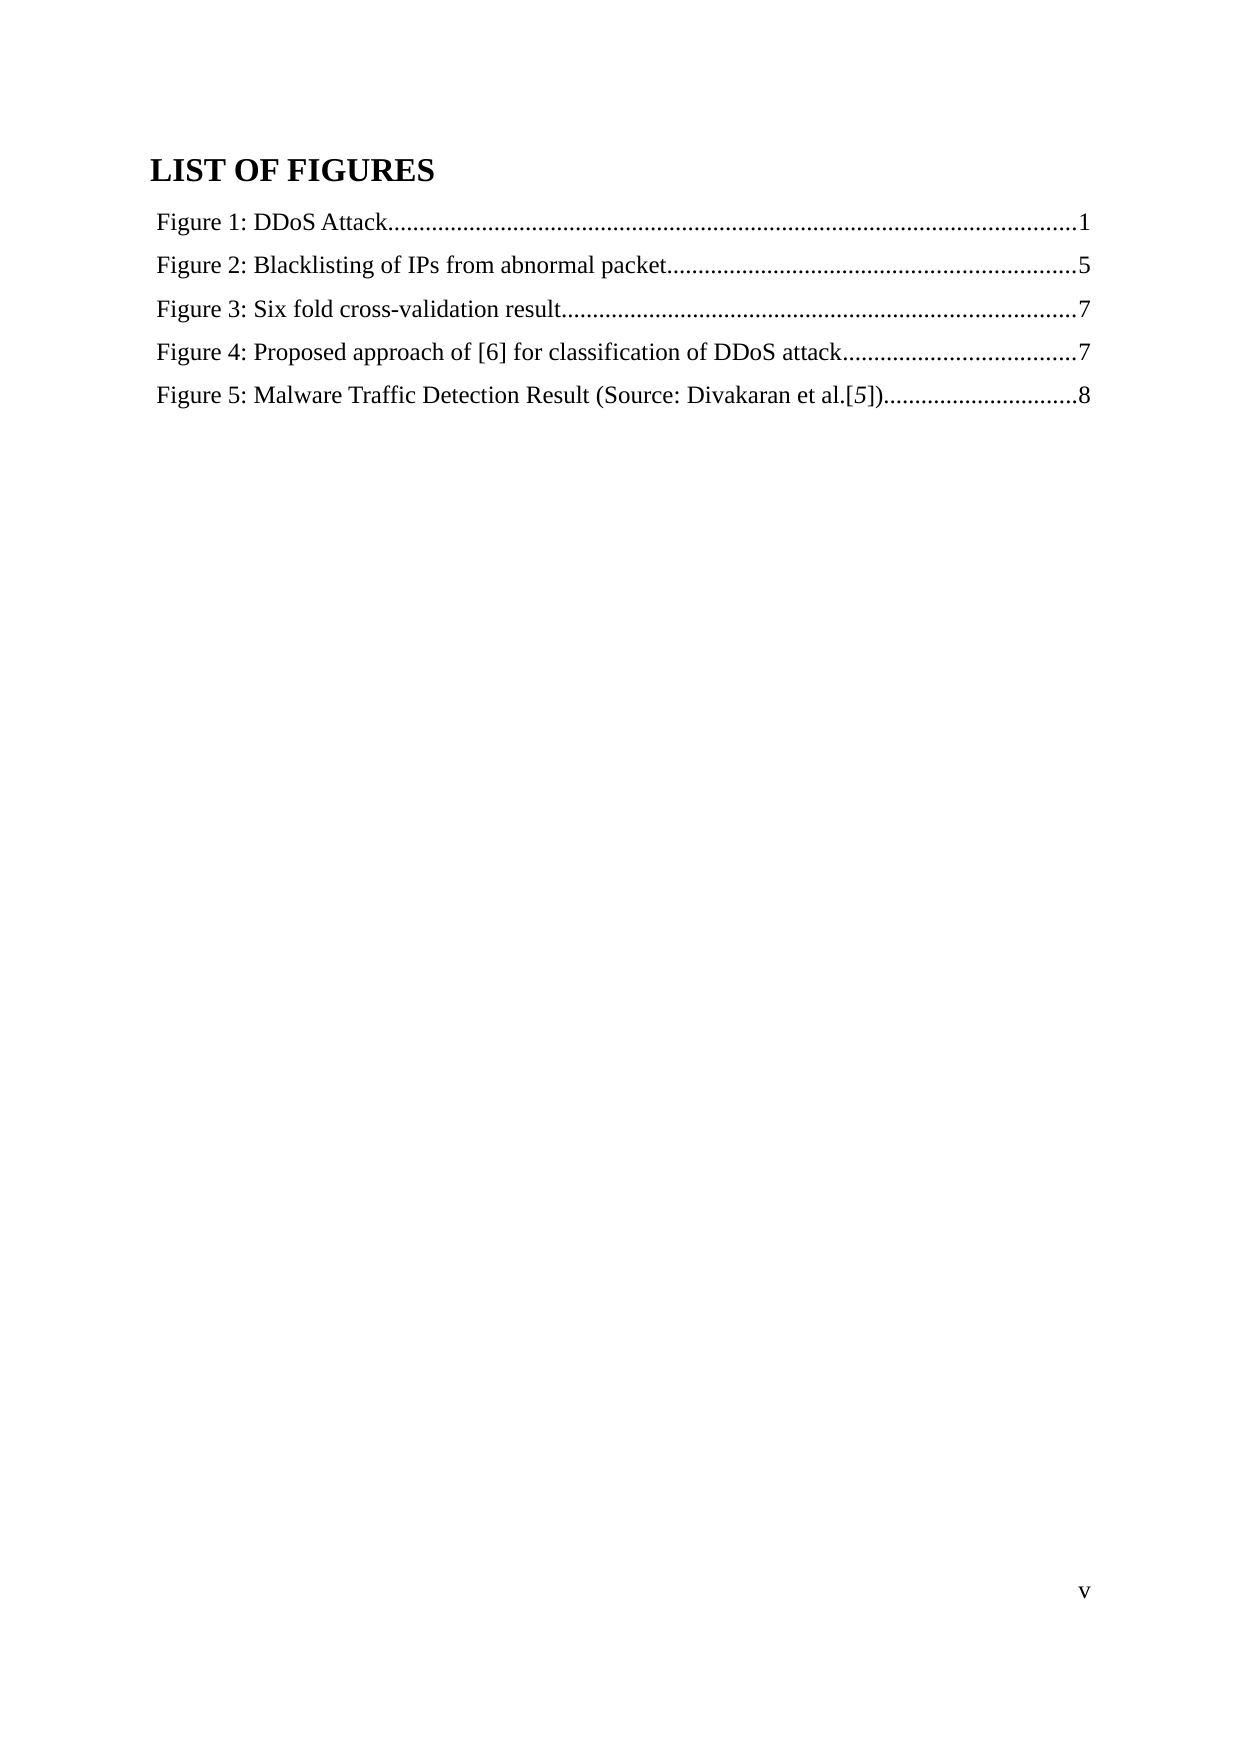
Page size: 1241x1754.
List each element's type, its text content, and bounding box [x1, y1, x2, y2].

text Figure 1: DDoS Attack 1 [150, 207, 1091, 236]
text Figure 3: Six fold cross-validation result 7 [150, 294, 1091, 322]
text Figure 5: Malware Traffic Detection Result (Source: Divakaran et al.[5]) 8 [150, 380, 1091, 409]
text Figure 4: Proposed approach of [6] for classification of DDoS attack 7 [150, 337, 1091, 366]
subtitle LIST OF FIGURES [150, 150, 1091, 188]
text Figure 2: Blacklisting of IPs from abnormal packet 5 [150, 251, 1091, 279]
